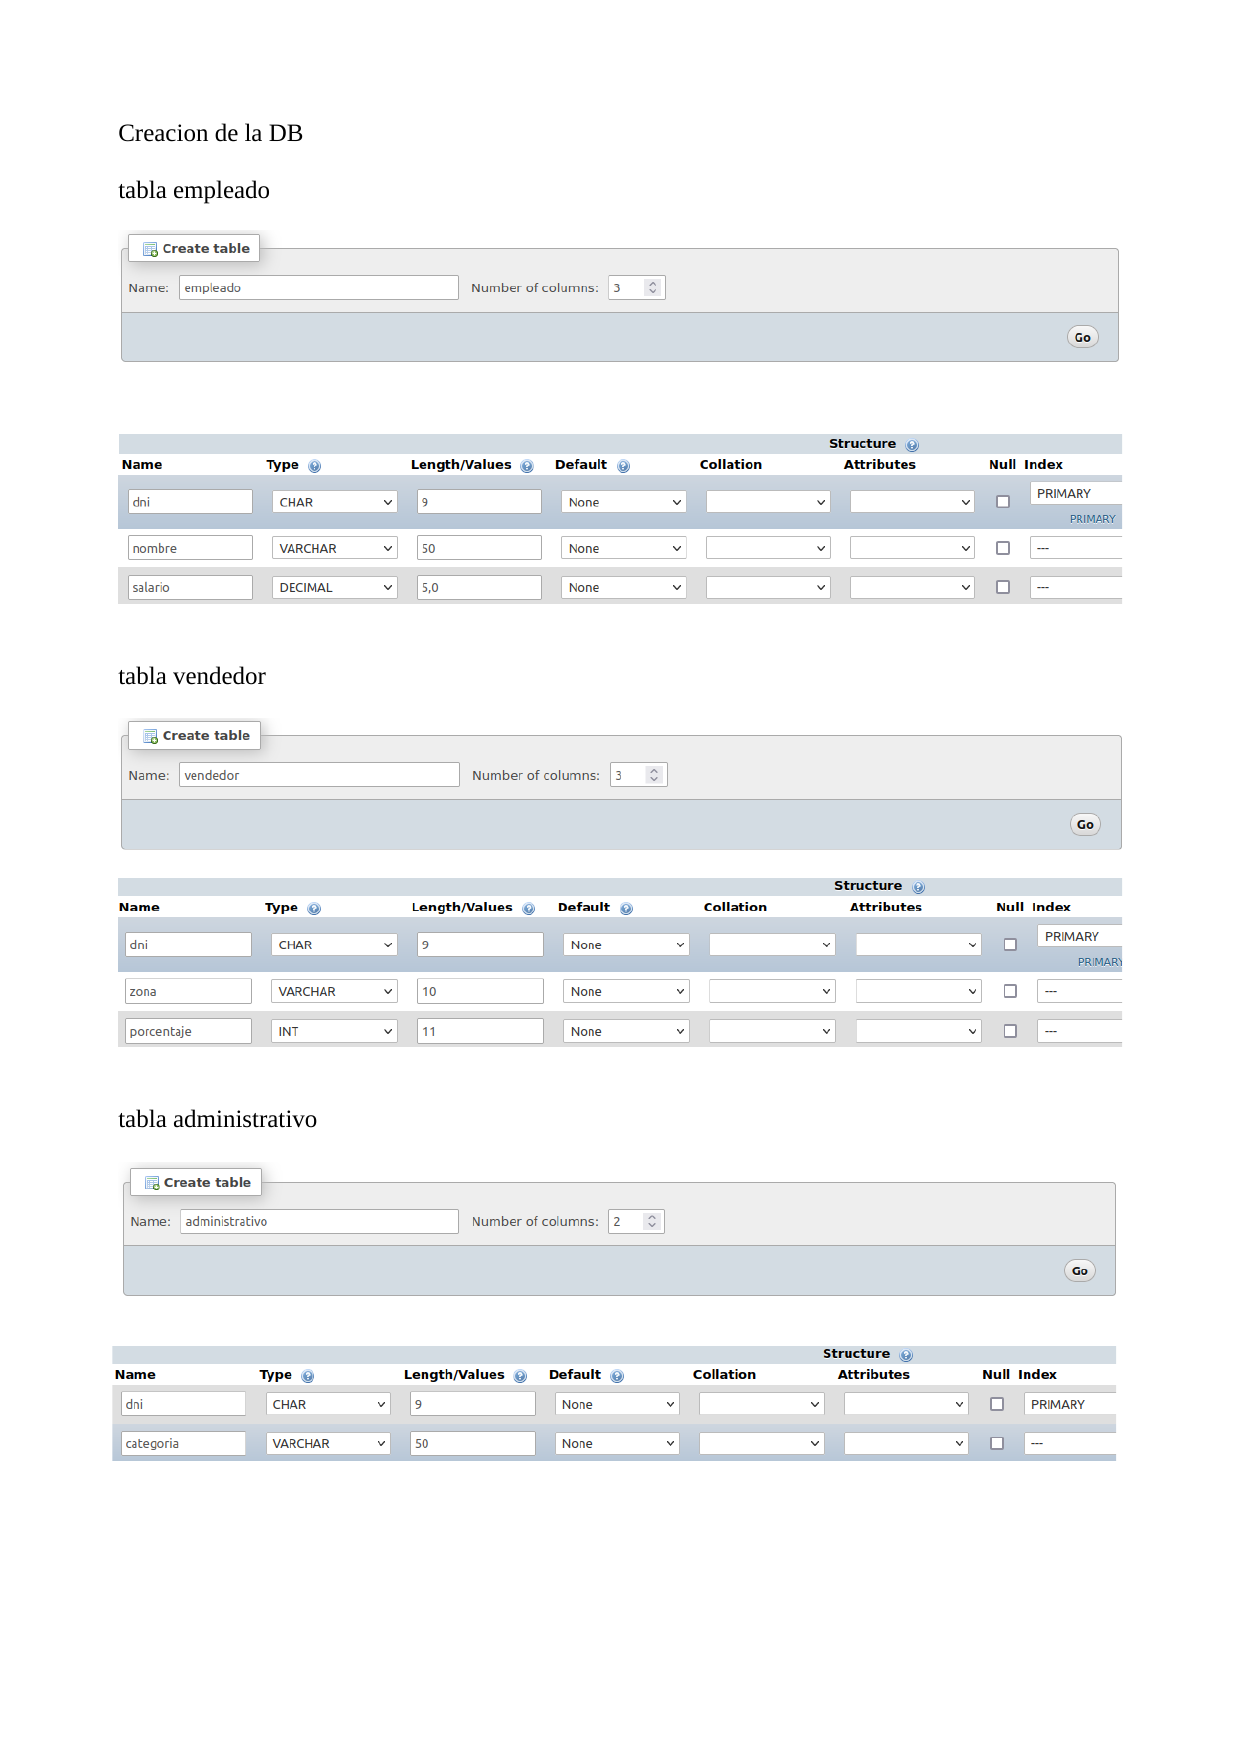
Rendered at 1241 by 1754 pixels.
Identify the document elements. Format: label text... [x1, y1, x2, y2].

picture [118, 878, 1123, 1047]
picture [118, 230, 1123, 372]
picture [118, 1162, 1123, 1297]
text tabla administrativo [118, 1104, 1122, 1133]
picture [118, 433, 1123, 604]
text Creacion de la DB [118, 118, 1122, 147]
picture [118, 718, 1123, 850]
text tabla vendedor [118, 661, 1122, 690]
text tabla empleado [118, 176, 1122, 204]
picture [112, 1346, 1117, 1461]
